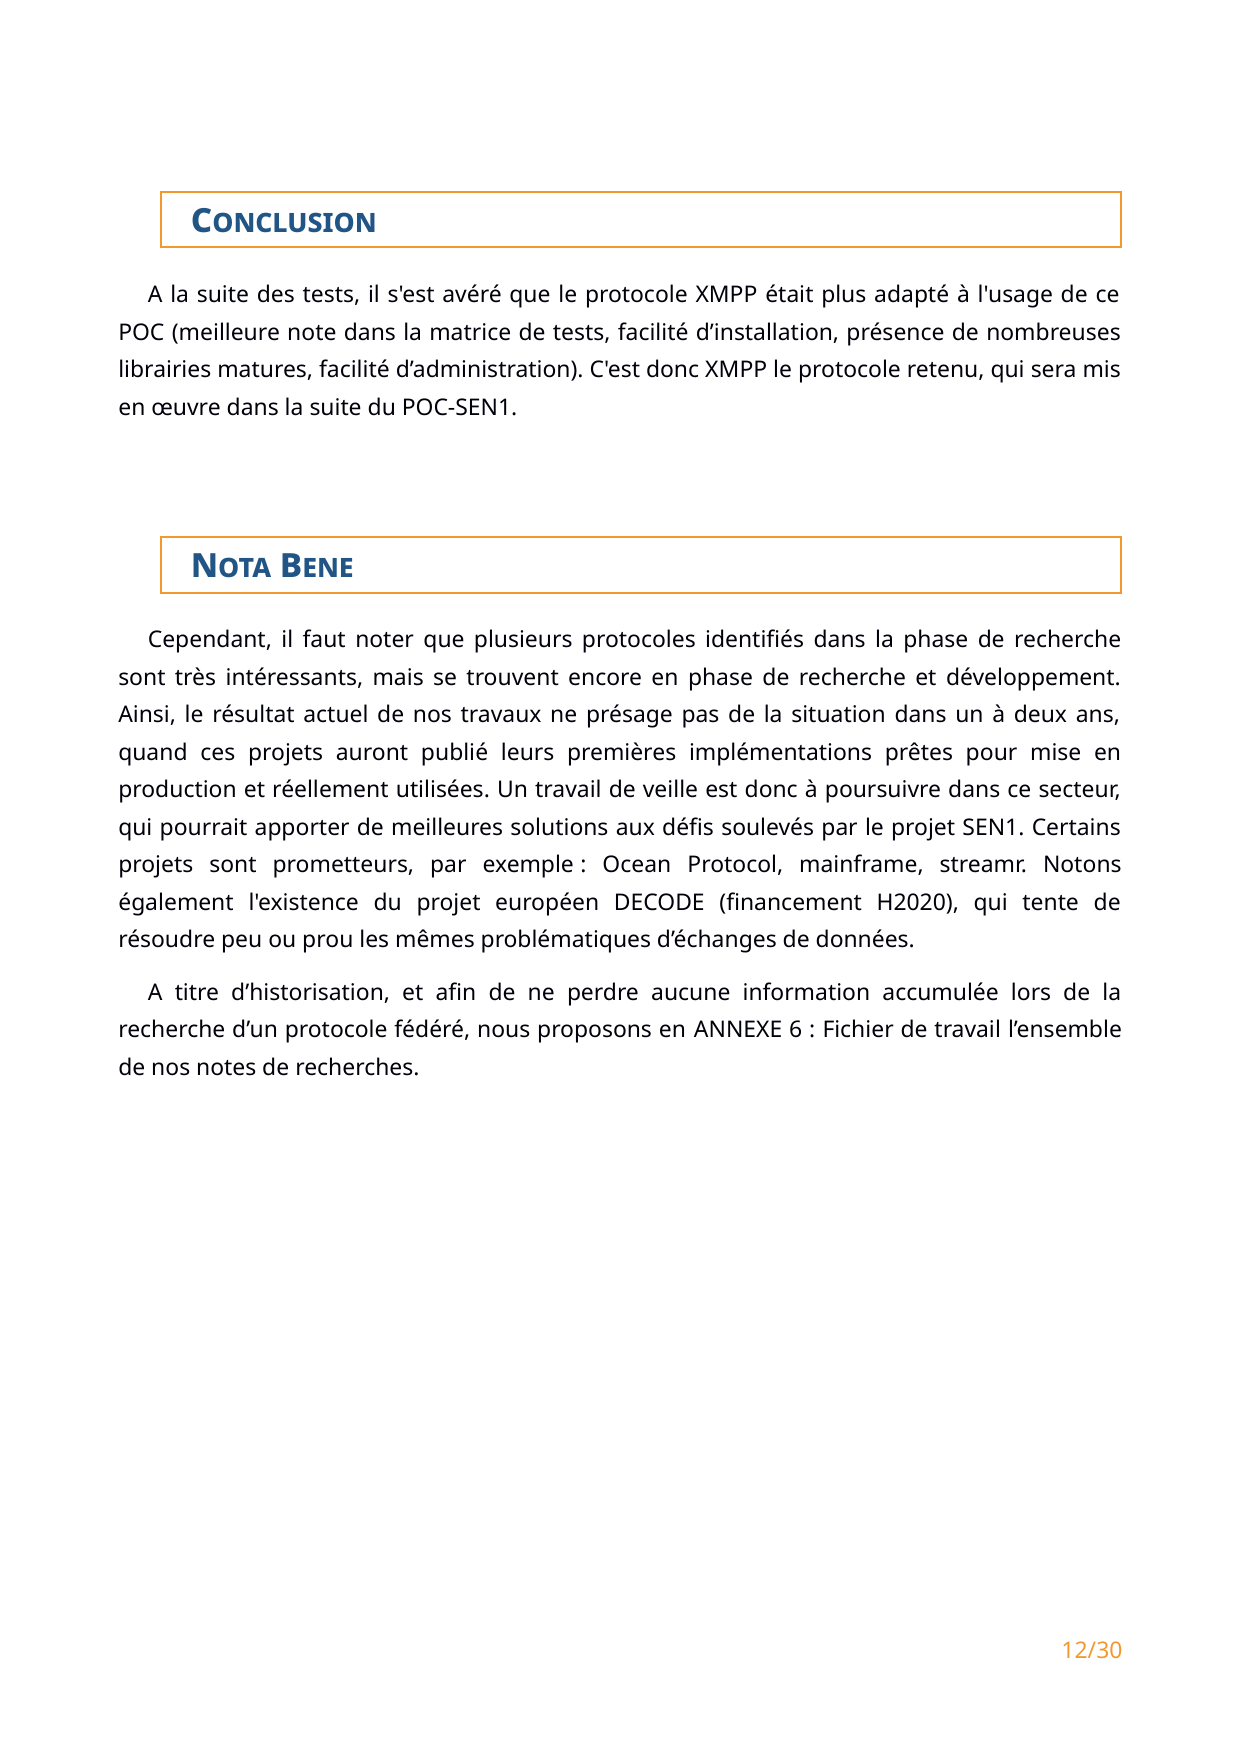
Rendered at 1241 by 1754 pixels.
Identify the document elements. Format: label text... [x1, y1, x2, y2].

text A titre d’historisation, et afin de ne perdre aucune information accumulée lors de la recherche d’un protocole fédéré, nous proposons en ANNEXE 6 : Fichier de travail l’ensemble de nos notes de recherches. [118, 976, 1122, 1082]
text Cependant, il faut noter que plusieurs protocoles identifiés dans la phase de recherche sont très intéressants, mais se trouvent encore en phase de recherche et développement. Ainsi, le résultat actuel de nos travaux ne présage pas de la situation dans un à deux ans, quand ces projets auront publié leurs premières implémentations prêtes pour mise en production et réellement utilisées. Un travail de veille est donc à poursuivre dans ce secteur, qui pourrait apporter de meilleures solutions aux défis soulevés par le projet SEN1. Certains projets sont prometteurs, par exemple : Ocean Protocol, mainframe, streamr. Notons également l'existence du projet européen DECODE (financement H2020), qui tente de résoudre peu ou prou les mêmes problématiques d’échanges de données. [118, 623, 1122, 955]
text A la suite des tests, il s'est avéré que le protocole XMPP était plus adapté à l'usage de ce POC (meilleure note dans la matrice de tests, facilité d’installation, présence de nombreuses librairies matures, facilité d’administration). C'est donc XMPP le protocole retenu, qui sera mis en œuvre dans la suite du POC-SEN1. [118, 278, 1122, 422]
subtitle Conclusion [162, 193, 1120, 246]
subtitle Nota Bene [162, 538, 1120, 592]
